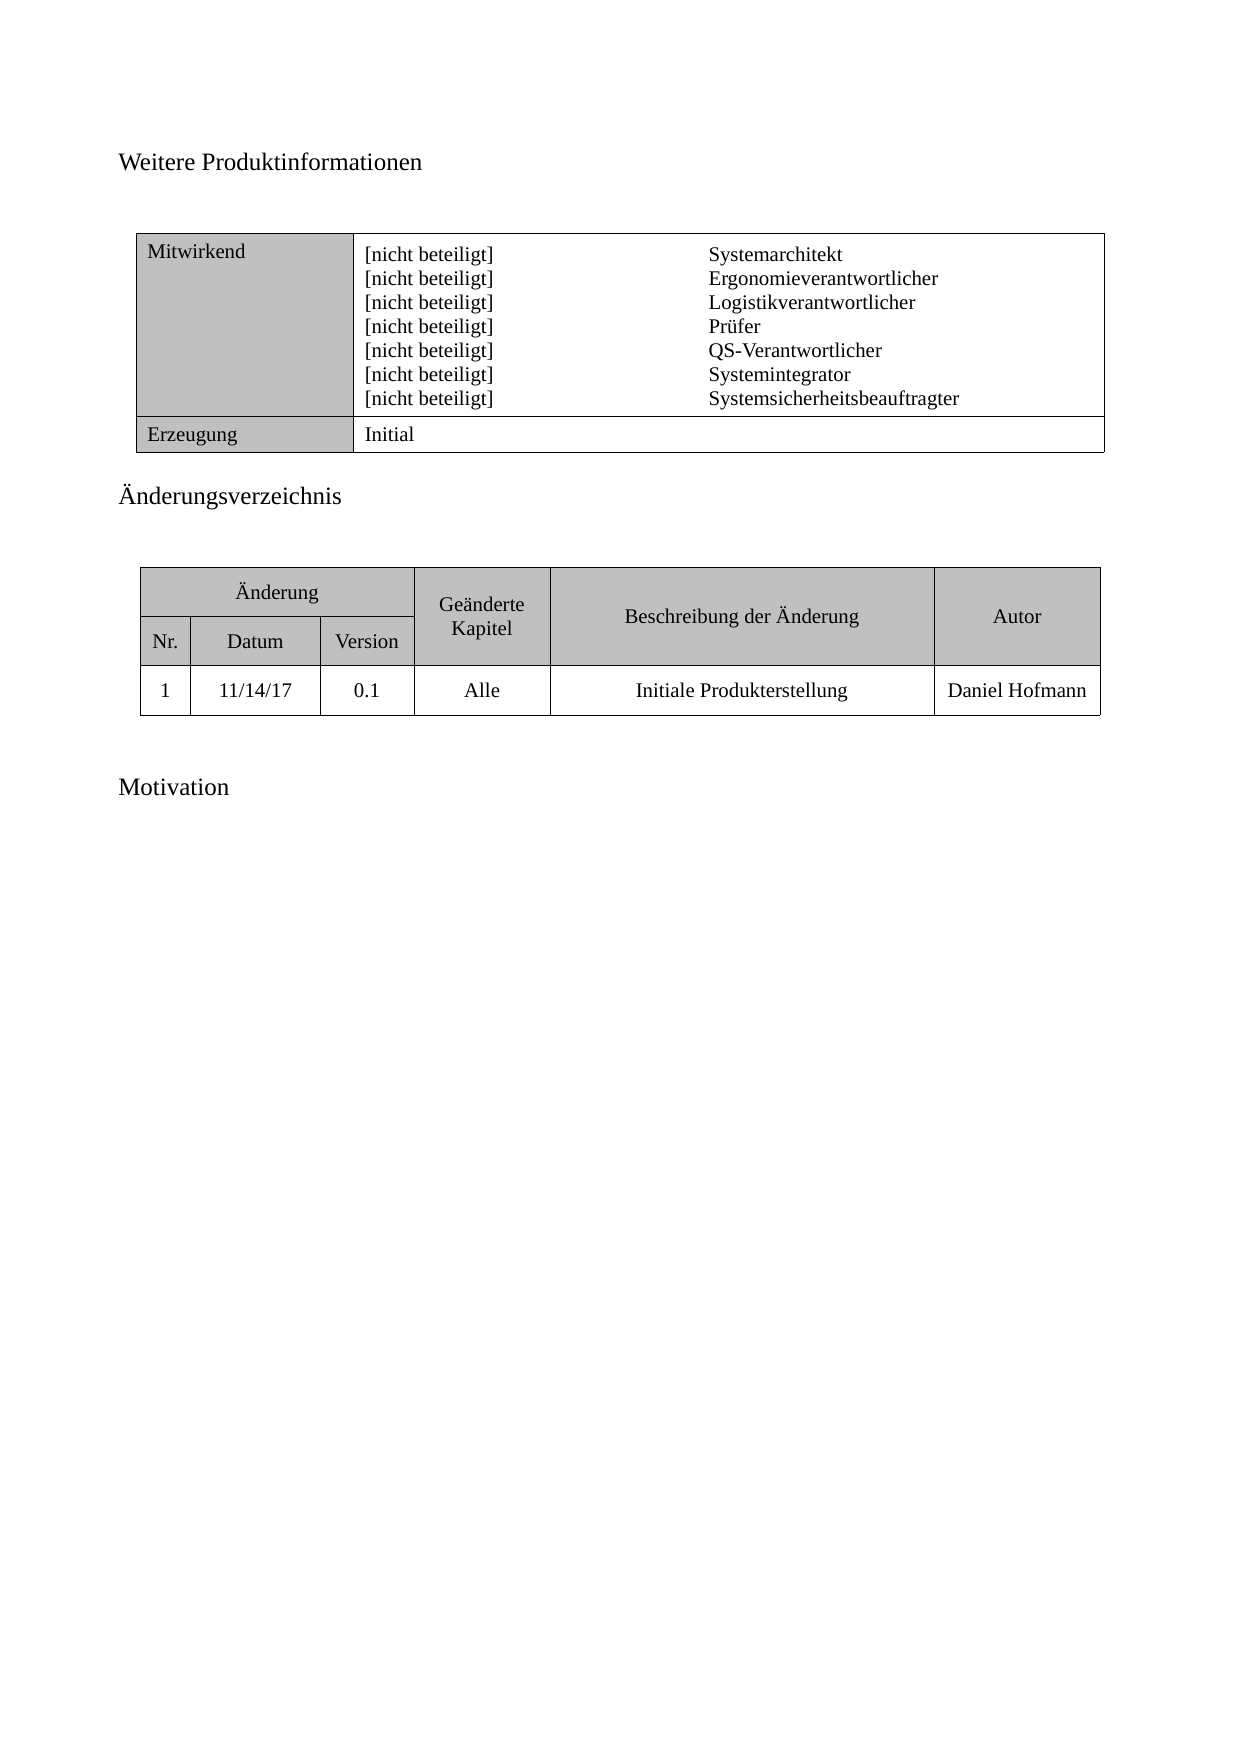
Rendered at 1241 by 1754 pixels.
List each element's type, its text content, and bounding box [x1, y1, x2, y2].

table_cell Nr. [141, 617, 190, 665]
table_cell Datum [191, 617, 320, 665]
table_cell Initiale Produkterstellung [551, 666, 934, 714]
text Änderungsverzeichnis [118, 481, 1122, 509]
table_header Autor [935, 568, 1100, 665]
table_header [nicht beteiligt] Systemarchitekt [nicht beteiligt] Ergonomieverantwortlicher [nicht beteiligt] Logistikverantwortlicher [nicht beteiligt] Prüfer [nicht beteiligt] QS-Verantwortlicher [nicht beteiligt] Systemintegrator [nicht beteiligt] Systemsicherheitsbeauftragter [354, 234, 1104, 416]
table_header Beschreibung der Änderung [551, 568, 934, 665]
table_header Änderung [141, 568, 414, 616]
text Weitere Produktinformationen [118, 147, 1122, 176]
table_header Mitwirkend [137, 234, 353, 416]
table_cell Daniel Hofmann [935, 666, 1100, 714]
table_cell 14.11.17 [191, 666, 320, 714]
table_cell Alle [415, 666, 550, 714]
table_cell Version [321, 617, 414, 665]
table_header Geänderte Kapitel [415, 568, 550, 665]
table_cell 0.1 [321, 666, 414, 714]
text Motivation [118, 772, 1122, 801]
table_cell Erzeugung [137, 417, 353, 452]
table_cell Initial [354, 417, 1104, 452]
table_cell 1 [141, 666, 190, 714]
